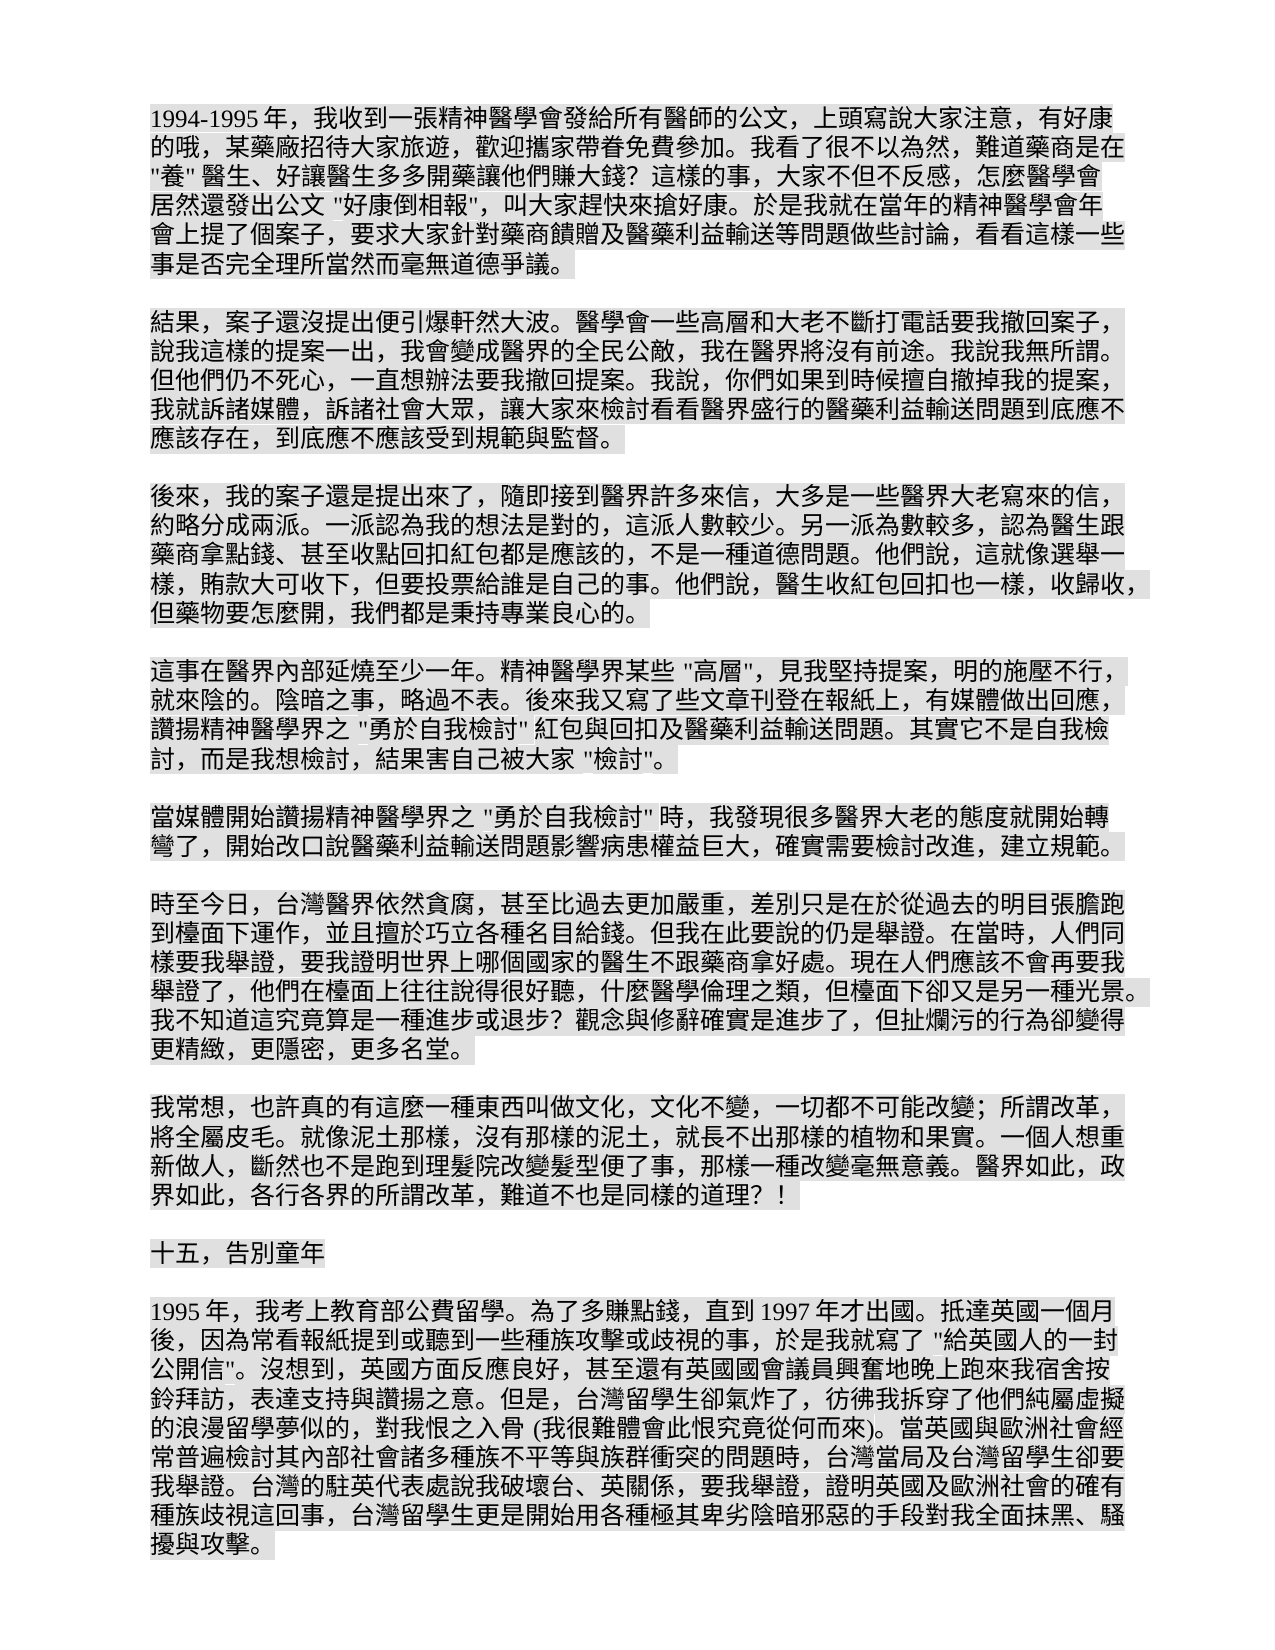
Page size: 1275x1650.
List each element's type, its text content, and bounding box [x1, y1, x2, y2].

text 就像一片孤葉，不會未經整棵大樹的默許就枯黃，為惡者胡作非為的背後，並非沒有眾人潛藏的允諾。--紀伯倫 一，證據不說話 當狂風暴風傾瀉而下，當大地淹沒在有毒的洪水裡，高雅的人們站在洪水淹不到的高山上說，“拿出洪水的證據來！” 當森林大火，鳥獸逃竄，放聲哀號；當戰火綿延，河有浮屍，野有餓莩，當老幼婦孺以愛之名盡遭屠戮，優雅的人們說，“這是進步的代價，民主的勝利，文明與野蠻、自由與奴役的聖戰。何處不宜？拿出證據來！” 常言道："證據會說話"。但在我看來，證據是個啞巴，無從言語；說話的是人，不是證據。這其實倒也不是我的真正看法，但在這樣一個版面上，我們自然不可能深入探究哲學奧妙，而只能說個通俗大概。 證據不會說話，即便千斤重，不一樣的人來看它，卻很可能輕如鴻毛。不信你看那些綠油油的徒子徒孫們，他們的主子往往好話說盡，壞事做絕，講一套做一套，但是，只要持續口吐綠言，徒子徒孫們就會持續奉若神明；不但對其一切卑劣視而不見，甚且聖潔加身，滿心推崇。套句吾友柏楊先生的話，你就算把證據砸到他頭上，他也依然不痛不癢，根本不在乎。 "證據" 這東西，很像一種藝術品，它不像黃金或鈔票。對你來說價值一百萬的黃金，對我來說肯定也是一百萬，但證據卻非如此。它比較像藝術品，像詩，像哲學。藝術再動人，哲學再深奧，對於一個不在乎它的人來說，與垃圾無異，毫無價值。維根斯坦說，藝術或哲學是這樣一種東西，"你若對它絲毫不感興趣，那它便一文不值"。當然，除非變成一種商品，才會取得一種公眾價格。比方說美國，比方說綠油油的勢力，罄竹難書的醜惡罪行，但在綠油油或美滋滋的人眼裏，這些全都無足輕重，全然視而不見；重要的是顏色，是立場，是教條，是個人利益，是洗腦後固著不移的一己偏見。 舉個例來說，不過說出來你一定難以置信，以為我撒謊，但這只是二十年來一個再明顯也不過的事實： 所謂 "長老教會"，就在上星期二 (1/19)，由長老教會總會總委會發給全體教會一道 "指令"，文件名稱叫 「對2016年總統與立法委員選舉的信息」。該文引經據典，其實不外就是要說：現在民進黨掌權了，大家務必要聽話，要乖，要順從。為什麼呢？這群綠油油的神棍說，因為《羅馬書》第13章第1節裏頭說道：「人人都應順從國家的權力機構，因為權力的存在是上帝所准許的；當政者的權力是從上帝來的。」換句話說，民進黨是上帝所揀選，他的權力是上帝所賦予，所以你們要乖乖聽從上帝的使者--民進黨--在地面國度上掌權。 這樣還不夠哦，綠油油的教會進一步引用《路加福音》第一章第47節及49節的一首詩歌，讚賞綠油油的勢力「成全了大事」，意味著他把萬惡的國民黨推翻了。《路加福音》第一章第52-53節如此說道：「他把強大的君王從寶座上推下去；他又抬舉卑微的人。他使飢餓的人飽餐美食，叫富足的人空手回去。」同時還噁心地引用《彌迦書》第六章第8節：「伸張正義，實行不變的愛，謙卑地跟我們的上帝同行。」藉以推崇蔡姓女士當選總統當晚的所謂「謙卑」論調。 連聖經都能如此扭曲，更不用說什麼證據了。證據對他們來說是沒有任何意義的，而所謂聖經也只是神棍們的一種政治鬥爭工具。這些人的心態其實只有一個，那就是敵我二分：只要是我方 (台灣人) 的政治勢力，不管怎麼無恥齷齪都沒關係，對其罄竹難書的卑劣惡行一概視而不見；至於敵人 (即大陸人或他們口中的所謂中國人)，即便乾乾淨淨清清白白，也硬是能把你整個抹黑鬥臭。 將近三十年前，義光教會一位牧師送我一個長老教會 "焚而不毀" 的胸章，我總是把它別在醫師白袍上，十分珍視。但後來就不知給扔哪了，因為毫無價值，甚且令人鄙夷。 二，屬靈的和屬肉的 幾年前的聖誕節，有一天，行經台南市某長老教會，看到教會大門口掛了一個大型紅布條，上面竟然寫著："神愛台灣人"。我只聽說過 "神愛世人"，如果神特別偏愛台灣人，那麼，這種 "神" 必然就是撒旦無疑。 差不多17年前，我寫了一篇 "給長老教會的一封公開信"，信中提到： "愛台灣" 這樣一種政治操弄，不應成為一種區分敵我、檢查思想忠貞的工具。寫得溫溫吞吞，非常客氣，非常文雅，幾乎不痛不癢。但我寫了之後，卻藏了四個多月都不敢公開，因為實在不想批評原本與我淵源頗深的教會。後來實在忍不住，才貼了出來。當然，貼出後不久，我從此就被長老教會 (公報) 給封殺出局。或者應該說，其實是我唾棄了這樣一種與宗教扯不上任何關係的所謂 "教會"。 即便是一個政治團體或一般民間組織，如果說出像上面那樣一些叫人要順服綠油油的當權者、因為綠油油的當權者是上帝所揀選、甚至像耶穌那般偉大等等的鬼話，肯定也會讓人看不起。即便是綠營的新一代龜孫子們也不至於乖到這種地步吧，更何況是一個本該屬靈、本該以神為依歸的宗教團體。所謂長老教會，既不屬靈，也不屬肉 (不是一種現實世界的改革團體)，而純粹就是一種政治附庸，綠油油到一種極度荒唐、不可思議的瘋狂地步。 在英國，有事沒事常往教會跑。我住的地方隔壁就是教會，霍金跟他的第一任太太就是在這裏結婚的。一些來自世界各國的訪問學者也常定期來此聚會，常在教會人員的帶領下，彼此練習口語英文，各自交流一些想法，我有一陣子也常去參加。這教會很美，從我家的廚房窗口恰恰可以看到教堂頂端的一個十字架。說起來難以置信，你知道嗎？在那幾年之間，我從廚房窗口給這教堂的屋頂拍了至少上千張的照片。同樣一個景，就這樣拍了幾千張，因為我覺得它特別美，隨著天色不同，樣貌也不同。 西方的教會比較像教會，給人一種信服的力量，並不是因為裏頭有什麼聖人存在，而是因為它至少表現出一種對於神的渴望，一種約略能讓人放下現實勞苦重擔的寧靜。回到台灣後，常想再去教會，不過，這一點希望，恐怕註定得落空。綠油油的神棍教會不用說了，至於其它不是那麼綠油油的教會其實我也很害怕，台灣人實在太喜歡以一種社會眼光來評價人，幾乎都是一見面就馬上展開綿綿密密、無孔不入的社會評價系統，打量你究竟屬於哪一個社會層級。人們不是想了解你這個 "人"，不是想理解你的心，而是想知道你的社會屬性與社會地位。 一般來說，銀行存款六位數以下得0分，七位數10分，八位數100分，九位數以上至少300分，四位數以下應該會直接趕出教會吧我想。當醫師加500，在台大總院工作另加1000分，分院打九折；世界名校加800分，博士學位再額外加200；國立大學教授加150，私立教職加10分；名牌衣服和皮包各加20，穿著破舊的話，這項目直接打0分；至於穿拖鞋、頭髮沒梳，衣服沒紮進褲子裏、挖鼻屎亂彈等等，至少倒扣30分。不管最後你得到好評或惡評，不管得到多少分，都讓人覺得痛苦不堪，根本不會想靠近這樣一些人。我有很多自稱是基督徒的朋友，動不動就會強調說："趕快來我們教會哦，我們教會的素質很高哦，有醫生、教授、律師等等等，還有哪個大學校長，什麼院長，也都常來我們教會哦。" 這樣一種教會，你還會想參加嗎？ 三，智能、理性與在乎 2015.09.08 巴勒網留言板出現這樣一則氣壯山河的留言，令我印象深刻： "我對你們的立場真的很懷疑！反美沒有問題，但把一切責任怪罪美國合理嗎？你們引用文章資料以偏概全？美軍在伊拉克屠殺埋葬一萬人？有一部份是活埋？今時今日被揭發後會沒人提起？你可以說美國入侵伊拉克，但是海珊的罪行卻一點也不提？利比亞如是，敍利亞如是，難道巴沙爾卡達菲都是愛民如子的嗎？反美反得你們神智不清，是非不分！反對軍火貿易？台灣不買美國武器如何自保？生活在幻想的事實及世界中真的可憐！這樣只會令你們不受尊重！" 一般來說，有著這樣一種發言水平者，通常IQ不高，姿態卻很高，往往有著一定的所謂社會地位。留言者署名杜礎圻。我看了一下他的履歷，果然輝煌： "杜礎圻。現為民建聯教育事務副發言人，青年民建聯副秘書長及中國歷史教育促進會(香港)會長。大學於樹仁大學歷史系就讀，並到上海復旦大學修讀國際政治碩士，現正在澳門大學修讀國際關係博士，研究方向為軍事戰略。從小在香港長大，熱愛香港，希望為香港盡一分力。" 我不知道什麼是民建聯，想必也是一種相當輝煌的進步組織。比較令人訝異的是 "中國歷史教育促進會香港會長" 這個頭銜。這樣的一種理解程度，也能促進歷史教育？看來兩岸三地其實文化水平與社會風氣都差不多，許多馬文才當道。 我們不過只是講一些基本常識與基本現象，這位杜先生卻姿態曼妙地跟我們要證據，說我們 "神智不清"、"是非不分"、"活在幻想中"、"很可憐"、"難怪得不到人們的尊重" 等等。我發現，通常缺乏深刻理性能力的人特別喜歡強調自身的理性；通常不在乎證據只在乎立場的 "立場人士" 們，特別喜歡跟對方要證據，以示其客觀理性。記得黨外時代，周遭無數自以為很理性的同學，常要我拿出國民黨貪污、拿出蔣家做過壞事、蔣公曾經殺過人的證據來。我一一拿出來了，但他們總是說那是敵人的抹黑，說我怎麼會去相信那些可笑的謠言和道聽途說；他們很喜歡說："如果蔣家不好，怎麼會成為世界的偉人、世界民主的燈塔？" 有的還會姿態隆崇地教訓我說："我們要有理性去判斷是非，請問你有親眼看到蔣公殺人嗎？你有親眼看到國民黨貪污嗎？"。 許多時候，我們講的不過只是一種 "只要是人，就應該知道" 的基本現象與基本常識，但 "立場人士" 卻仍然喜歡故做理性狀地問你要證據，要你拿出證據來，甚至要求你必須 "親眼目睹" 才可以提出指控。記得差不多是1999年左右，有一群 "智障" 留學生，甚至還要我拿出 "美國曾經殺人" 的證據來。其中有一個還 "義憤填膺" 地說，不用很多，只要我能證明 "美國曾經殺死過一個平民" 就行。這個 "義憤填膺" 的學生，很可能是個善良的人；因為他若不善良，理應就不會那麼氣憤了。但光是善良還不夠，人總得還要有個基本的腦子。 許多時候，人們智能之低，令人嘆為觀止。但你可別以為這些人真的是阿貓阿狗，非也。這些人現在個個可是飛黃騰達，有的還是咱們的領導階層，正準備進一步權力接班，要不就是大學或醫院的院長、主任等等等。這些人儘管智能上令人難以恭維，但也不至於真的笨成那樣，他不是真的智障，而是根本不在乎。 講到證據，我也常想起台灣駐英代表處當年 (1998年) 也曾一直問我要證據，因為我寫了一封中英文對照的 "給英國人的一封公開信"，傳遍海內外，影響台、英兩國友好關係，於是台灣官方便要我證明英國或歐洲社會有種族歧視這件事。這就好像有人要你證明 "台灣有詐騙集團" 或 "世界上有歹徒" 一樣。我跟他們說，你們在英國是從不看報紙也不看電視的嗎？就算不看報紙不看電視，也總該有點常識吧。 這些人，難道真的笨到這個地步？當然非也。如果真的笨成這樣，哪能當上那麼多輝煌頭銜的職位？他們不是笨到無法理解基本事實與基本社會現象，而是根本不在乎。在乎與否，或許才是證據形成的關鍵。當一群人在乎某個東西，資料才足以形成一道道證據。 世界不管有多少問題，問題的癥結或許並不在於惡人惡事的存在，而是在於大多數人的漠然與漠視。這群兩手乾淨的人(理應也包括我在內)，在某個重要的意義上，也許比惡人還更加惡行重大。"就像一片孤葉，不會未經整棵大樹的默許就枯黃，為惡者胡作非為的背後，並非沒有眾人潛藏的允諾。" 紀伯倫如是說。 說到在乎，我常希望哪天能重返奧地利，來到莫扎特寫 "唐喬凡尼" 的那個書房，派人支開守衛，好讓我偷偷拍下牆上展出的 "安魂曲" (天怒之日，Dies irae)真跡。這譜子，早已泛黃，對我如同至寶，對一個不在乎它的人而言，恐怕還比不上一張衛生紙的價值。 四，一個大寫的隱喻 我知道台灣駐英代表處跟我討 "英國及歐洲有種族歧視的證據" 是故意睜眼說瞎話，但我相信這位杜礎圻老兄應是秉持善意，發自肺腑，而這也許才是根本問題所在：為什麼我們明明住在同一顆星球，卻似乎各自看到截然不同的世界？難道我們是不同物種，所認知的世界模樣也因之南轅北轍？ 人的思想內容是一種整體（holistic）結構，當你看到其中一小部份，也許只是一句話，往往就能推知其全體認知結構的素質與內涵。也就是說，你從某人的某個言行片段，大約就能估算對方的整個 “世界觀” 乃至整個文化素質與智能水平，就好像從DNA就能推斷物種一般。 聽起來，彷彿在我們的一切言談底下潛藏著一個宛如DNA一般、一個大寫的隱喻。我從你的某種看法中，事實上就能知道你的全部思維，知道我和你之間的某種距離。人與人之間，有時表面意見相近，內在氣味實則相距億萬光年之遙。反之亦然。你我意見或許相左，但內在價值品味卻很可能相去不遠。當你看到這樣一種喜歡故做理性狀的 "證據人士" 的幾句傻話，你大約也就能馬上知道他的背後整個思想內涵與素質。 五，洗腦：人性的扭曲與個性的消亡 剛上大學頭兩年，在校園裏，就像孤魂野鬼，沒什麼同伴；許多時候，單槍匹馬，一人作業。當時，常有高醫同學，不管哪個科系，一群同學迎面走來，走過我身邊時，常會故意偏頭轉向做出不屑表情，或發出鄙夷怪聲，或指桑罵槐丟下幾句辱罵；甚至把我攔下，企圖動粗，怒罵我為什麼要破壞社會和諧？為什麼要反對戒嚴？為什麼要因此讓壞人可以自由做壞事來傷害社會？為什麼要抹黑世界所景仰的蔣家偉人和大有為的國民黨政府？究竟我從事這些壞事可以賺取多少黑心錢等等。 有一天，我去上課，看到班上幾個同學圍成一圈，正在討論黨外人士破壞社會與國家的敗行劣跡，其中有一個說，" 我看他 (指我) 講話的樣子，真的很像共匪耶"，另一個附和，並大聲拍桌說："我想不通，為什麼政府要容忍這些人？為什麼不把他們統統槍斃！政府是在怕什麼？！" 當時，常有同學要我舉證，他們說，不用多，只要我舉出 "一個" 例子就行，證明國民黨曾經做壞事的例子。我總是說："我沒法舉證，因為我沒法證明豬八戒的醜陋；也許你應該倒過來問，你應該問我到底國民黨有沒有幹過什麼好事才對。" 應該差不多是1984年吧，我一個人在高醫後門的校門口散發自己寫的黨外傳單，當下覺得這樣發太慢了，所以就利用午餐時間，走進學校餐廳，那裏用餐的人多，直接發給同學比較快。我走進去，逐桌發傳單，許多同學就開始鼓噪，集體拍桌叫罵，拍得還挺押韻，我還以為是什麼朱宗慶打擊樂團在練習呢。那些同學一邊叫囂拍桌，一邊大喊大叫，叫我 "滾出去"。有人喊說 "政治滾出校園"，但我沒滾，當做沒聽見，繼續發傳單。過一會兒，突然瞬間感到脖子及背部一陣劇痛，非常狼狽。原來有個忠黨愛國的學生 (類似時下流行、張牙舞爪的愛台灣學生)，拿起一碗熱湯，偷偷從我背後掀開衣領倒入。 台灣人，面目模糊，集體性格很強，缺乏個性，有一種一窩蜂追著主流跑的明顯習性，對落水狗或弱勢一方，"正義感" 非常亢奮而強烈。而且，越是年輕者，一窩蜂追著主流跑的集體性格就越顯著，幾乎是一面倒。過去如此，於今尤烈。套用台灣的流行用語來說，就是追求一個 "夯" 字，簡單說就是西瓜倚大邊，拿香跟人拜，永遠跟著主流走；他不太會有自己的想法與判斷，主流媒體及主流政治勢力怎麼灌輸，他就怎麼全盤接收；主流媒體怎麼造謠，他就怎麼相信怎麼散播，乖到不可思議的地步，與機器無異。主流思維要他怎麼想，他就會怎麼想；要他怎麼措辭造句，他就會怎麼措辭造句；要他恨誰，他就會對之恨之入骨；要他愛誰，他就愛到發狂，非常忠心；要他蠢血沸騰，他就馬上沸騰給你看，像電茶壺一樣；要他降溫，他也會馬上降。 比方說，過去舊國民黨時期，常用 "偏激" 二字指責少數異己，"機器人" 們就會 "偏激"、"偏激" 地罵不停，連換個其它措辭也不會。當今流行 "傾中賣台" 指控 ，他就會不斷 "傾中賣台" 地罵不停；現在流行 "黑箱" 用語 ，明明人家透明得像水晶球，他卻一直 "反黑箱"、"反黑箱" 地激動抗議 (對自己的綠色主子們簡直伸手不見五指的烏七媽黑作為，他卻完全無所謂)。如果哪天外星學者蒞臨地球，也許會對這樣一種相當特殊的 "地球人類學" 現象感到十分有趣，也許外星人會得出一個結論，認為這個物種並非生物，而只是一種 "擬似生物" 的機器，類似 "電腦不是腦" 一樣的道理，因為實在太乖了，只有機器才會乖到這種幾乎與輸入指令分毫不差的地步。我們家阿憨如果可以這麼乖多好。 我常覺得，西方社會的學生往往比較會站在社會的前端，影響整個社會往文明良善的方向發展，理性思維較豐盛，並且有一種獨立存在、而非經由媒體或鎂光燈所灌輸與塑造的真實熱情與思想。但在台灣，我看不到幾個這樣的年輕人或學生，稍微有點不同於一般人，便足已讓人驚為天人。 台灣人也從來都不是一個相信和平的族群。遇弱則強，打起落水狗，簡直是強到一種囂張跋扈、為所欲為的地步；但卻 "遇強則弱"，弱到往往只能以窩囊來形容，連個屁也不敢放。"遇強則弱" 者，當他遇弱時肯定非常非常的強，對於少數一方或弱勢者，絕不留情；特別是當他相信你是敵人而且你又是屬於極少數時，更是有一種人人得而誅之的強烈集體嗜血衝動。 過去黨外辦活動或遊行時，國民黨最喜歡動員學生出面反制。比方說，你要紀念228，以李登輝為首的國民黨，經常就會故意在你要辦活動的時間和地點也來辦個學生雷射狂歡舞會，看你228那天還敢不敢去紀念228；你若去了，肯定會和學生爆發肢體衝突，然後主流媒體就會對你大加抹黑，並大加肯定學生的愛國愛鄉情操與正義感和熱情。黨外時代，每次遊行經過高中或大學時，往往非常可怕，反彈非常激烈，群情激憤，甚至經常對群眾使用暴力，例如從教室裏頭丟東西砸你，或拿棍子攻擊等等。女學生往往就會熱淚盈眶地大合唱一些愛國歌曲，表示對當權者毫無保留的支持，對少數反政府害群之馬的唾棄與不屑。 不管怎麼改朝換代，台灣的學生始終一個樣，完全聽令於主流政治勢力的指揮與灌輸，甚且變本加厲；時至今日，加上網路的興起，灌輸與使壞更加容易，幾乎來到一種可以說是完全瘋狂的非理性、去人性狀態，與紅衛兵無異。當一部機器被程式設定，認定你是敵人時，這機器就會想辦法去消滅敵人；"它" 不需思索，也無能思索，而只是一味接收指令。 對於諸如往我身上淋灑滾燙熱湯的這類肢體攻擊事件，並不令人意外。讓我訝異的是，當我因為劇痛而頓時狼狽不堪時，在場的許多同學竟然歡呼起鬨，大聲為這位拿熱湯淋我的 "勇敢愛國" 學生的 "義行" 喝采叫好。事後我常回想這些事的點點滴滴，我能理解洗腦足以消滅人的理性，但我不能理解的是，為何連人性也能如此扭曲？今天就算是一個敵人或壞人，當他突然遭受傷害或身體危險或不公平的對待時，我們當下的直覺反應難道不是應該馬上出手相救？怎麼反而會集體拍手叫好？ 1983年，我成年了，成為一名不要命的黨外人士。從1983到差不多1985年，那是一段特別痛苦難熬的孤獨年少歲月，不堪回首，略過不表。 底下只是1986年之後，政治高壓逐漸退散的一些往事如煙。信手拈來，無足輕重，只是一種例子。至於真實烽火，千百倍於此之慘烈。 六，記住你們今天所說的話 1986年，許信良以黑名單身份，企圖闖關回台，爆發桃園機場事件，接機群眾被鎮暴部隊和便衣警察打得頭破血流，而且國民黨還自導自演，由便衣警察與特務自己翻警車，自己丟石頭砸自己人，然後配合媒體拍照，製造 "暴動" 假象。我隨同江鵬堅等人 (民進黨的創黨主席)，參與那次的接機行動，目睹事件一切過程。事件落幕隔天，我回到學校圖書館念書，發現圖書館的雜誌區桌子上竟然擺放著一堆黑函供人取閱，全是在罵我。 其中最著名的一張是以漫畫形式出現，我被畫成一條狗，印象中那條狗很瘦，也許是因為我大學七年很窮，一年365天難得能有5天填飽肚子，一度餓到僅剩40幾公斤 (後來當起醫生，開始有飯吃之後，至今一直維持70公斤)，外形很像非洲饑民，骨瘦如柴。黑函漫畫中，我變成了一條狗，脖子上掛著狗鏈，後面有個滿臉橫肉、嘴裏叼根煙的地痞流氓 (意味著共匪或共匪的同路人例如黨外)，牽著 "我" 在地上爬。 來到圖書館，我一就座，周遭同學就逐個圍攏過來，譴責，羞辱，不外就是想質問我為什麼要破壞社會，為什麼要暴動打警察等等。我說是警察打人，不是群眾打警察。沒想到我此話一出，竟爆出哄堂笑聲，四周同學一下全都被我逗笑了。他們之所以忍不住發笑的意思是，我怎麼連如此違反常識的謊話也說得出口？我怎麼會笨到竟然相信壞人散播的謠言？其中有個同學語帶輕衊地說，"警察被你們這些暴徒打得頭破血流！警察怎麼會打人？" 他說，"你要撒謊也要撒得有點常識。" 圍勦過程略過不表，最後結局是，我對大家說，"就讓我這樣說吧，今天是1986年某月某日，你們就請記住這一天，記住你們今天所說的話，也許若干年後你們會回想起這一天，並且為此感到後悔也說不定。" 七，學習用愛、用美的眼光欣賞世界？ 1987年，我和戴振耀等人在恆春核三廠發起台灣第一次的反核遊行。同年，我與施信民及張國龍等二十四人，歷經五次極其冗長的籌備會議，一字一句地討論章程，一同創立了台灣環保聯盟。大約就在那之前，我在高醫還參加了生平第一個也是最後一個大學社團，好像叫做什麼生態保育社之類。這個社團的主要活動是賞鳥。我之所以加入，不是為了賞鳥，而只是想要在這個以環境生態為名的社團裏頭談談環保問題，特別是高雄的楠梓、仁武與林園一帶，工廠林立，空氣和水源污染到極致，完全無法無天的狀態，空氣臭不可聞，飲用水更是充滿重金屬污染，對居民健康危害極大。 記得社團開會的那一天，我站起來講話。我提到說，我們既然是一個有關環境的社團，是不是應該關心一下環境，而不是每次都只是賞鳥。我的發言立即遭到主席與眾人制止。會後幾天，一些同學像流氓圍事那樣，一群人來到教室外堵我，要我識相點，要我自動離開社團，否則....，否則....，哼哼哼....。否則怎麼樣，他們沒說。他們還叫我不要用政治來污染乾淨的社團和大學校園，要我學習用愛、用美的眼光欣賞世界。 他們倒是沒有要我舉證，沒有要我證明高雄楠梓後勁及林園和仁武一帶的污染有多嚴重，而是直接否認，認為這些都是 "政治" 問題，認為清純的學生不應過問也不可能會想要去過問，只有那些別有居心的壞人，才會關心這類問題，因為這些全都是共匪的 "陰謀"，企圖破壞社會，企圖抹黑政府云云，就跟現在 "愛台灣" 的年輕一代講話與思維方式與內涵素質一模一樣。 八，情感與道德的一致性 上大學之後，我常自己寫文章，自己做成傳單或海報，自己一個人在大街上或校園裏散發，幾度引來警察，有兩次還被抓到警察局。一次是因為警政署長羅張否認他認識搶匪溫錦隆，但你怎麼可能不認識自己的貼身侍衛？我有他們兩人的合照為證。那一次，我在高雄師範學院門口被捕。警方看我可憐，偷偷在我耳邊說："你這樣會被退學，以後當不了醫生，你要想辦法自保。" 做筆錄時，警方就一直故意想把我的口供引導成我只是拿錢幫人發傳單，以便幫我脫罪。但我堅持說，這些傳單全是我自己寫，自己影印，沒有任何人請我這麼做。 1988年，蔣經國過世，全台如喪考妣，連音樂也不能聽了，電台把音樂節目全部取消，甚至連日常微笑都犯忌；就連大家平常講話，或是電視播報，個個突然全變成哽咽聲，垮著臉，死了爹娘似的。當我一聽到蔣經國過世的消息，馬上用幾分鐘的時間寫了篇文章，印成傳單，一個人在高醫校門口散發。我在傳單裏頭說，台灣有幾萬名不見天日的雛妓，無數的原民住貧童和童工，每年數千名小孩生病無力負擔醫療費用而致死，大批漁民出海經常被菲律賓等國綁架勒索或非法判刑等等，對於這些人的處境，我們從來沒有絲毫痛苦，從不關心，卻反而對一個獨裁者之死如此動情，這樣合理嗎？這樣合乎人性嗎？我還寫說："蔣經國死了，我倒有點遺憾，因為我真想親眼見到獨裁者下場的到來"。 那一天，不到兩分鐘，幾輛警車就趕到高醫現場，抓江洋大盜都還沒有這種陣仗與效率。警察來抓我時，附近商家有人跑出來，叫我快逃。但我當然不會逃，我又沒做壞事，幹嘛逃？很快地，我就被抓走了。 九，人權是一種禁忌 同樣是1988年，我著手寫 "台灣的小孩不值錢？--1988年台灣兒童人權報告"，跑遍全台。寫完之後，一開始是給高醫校刊 "南杏" 刊登。校方說，文章裏頭有些情節不可思議，要我舉證。例如數萬雛妓成為人口販子的搖錢樹，例如黑道毆打、電擊雛妓，施打荷爾蒙強制提前發育以逼迫賣淫等等，例如原住民童工和大量流浪兒童，以及每年大約五千名病童因為經濟因素而放棄治療致死等等。當時高醫甚至有些病童，明明可以治療，就只因為缺錢而移除所有醫療，父母抱著小孩到附近三民公園走一圈，然後就回來要求醫師開立死亡證書。記得那時高雄長庚還有個小女童，眼睛開刀只需五萬元，家長籌不出錢而只好讓她的眼睛瞎掉。 當初之所以決定寫這樣一份調查報告，是因為那一年我剛好分派到高醫小兒科見習。我的一個小病人，今天還在，隔天卻不見了。我很訝異，跑去問護士說，"請問我的病人去哪了？" 護士說，"AAD了啦"。什麼是 AAD？護士說，AAD (Against Advice Discharge) 就是 "不聽勸告自動出院" 啦。我繼續問說，"那個小孩不是病得很嚴重嗎？為什麼不聽勸告硬要出院？" 護士似乎覺得我這樣問很外行，大聲說，"笨蛋！AAD就是家長沒錢啦"。 高醫校方針對我這篇長達一萬多字的兒童人權報告，竟然一字一句地要我提供證據，藉以百般阻撓刊登。我一一提供了，最後他們沒話說，只好刊登。因為阻撓過程很瑣碎而漫長，存心找麻煩，所以我事後還寫了封信寄到學校，向高醫校方索取 "精神虐待賠償費" 及 "查證費用" 各一塊錢。高醫當然不會給我這兩塊錢，而我也只是藉此表達不滿。 記得當初寫這篇兒童人權報告時，除了跑遍全台許多機關及中央圖書館，當然常常得跟高醫圖書館借書。那時候高醫的規定是，學生一次只能借兩本書，醫師或老師則依不同年資與位階可以一次借10到20本。於是我跑去跟一個老師借他的借書證。兩天後，他從同學那邊知道我是在寫一些有關雛妓、原住民貧童及重大疾病兒童無錢就醫每年數千人致死的文章，那個老師很害怕，立即討回他的借書證不再借我用，而且一直拜託我別把他借我借書證這件事情抖出來，他說，一旦抖出來，他的前途就完了。 十，兒童人權是一種新概念 1989年3月29日，我創立台灣第一個兒童福利團體叫做 "台灣兒童福利協進會"，會員一百多人，宗旨只有一個，就是提倡 "兒童人權" 的觀念。同年4月4日發起示威遊行，我擔任總指揮，要求開辦 "重症兒童免費醫療保險"，參與遊行者僅五十多人，荷槍實彈的武裝警察和便衣卻來了兩百多人，情治人員更是遍布高樓與天橋，一路蒐證。遊行最後來到高雄市政府，大門口一堆警察以人牆團團圍住保護市政府，並舉牌警告，要求解散。當舉牌舉到第三次時，原本擔任司機的戴振耀卻衝出來，搶走我的麥克風說："要坐牢我來坐，你還要把醫學院念完"。 如果我沒記錯，當時的相關兒童預算僅七千多萬，隔年卻增加到十幾億，同時編列了更多相關工作人員的職缺。 在那個年代，"人權" 二字是犯忌的，更不用說 "兒童人權"。就連絕大多數心裏偷偷支持我的老師、同學或甚至黨外朋友們，也一樣跟我說："你關心兒童悲慘處境，用心很好，但是，兒童怎麼會有人權呢？" 這就跟很多人一開始聽不慣 "動物權" 的概念一樣，人們總是說 "兒童怎麼會有人權"？常要我重新再想一想，究竟推廣這樣的觀念是否妥當。我無言以對。就連我的好朋友劉峰松老師也曾經跟我說，當他第一次看到我的 "台灣兒童人權報告" 時，心裏也著實吃了一驚，心想，兒童怎麼也有人權？當然，他並不反對，只是說他一時覺得突兀，因為前所未聞。 十一，當人權變成一種政治工具和武器 為了避免引起人們對於 "人權" 二字的驚懼，我把原本想取的組織名字，由 "台灣兒童人權協會" 改為 "台灣兒童福利協進會"。 至於我那篇 "台灣的小孩不值錢？--1988年台灣兒童人權報告"，不知道是誰私自幫我投遞，在 NATMA (北美洲台灣人醫師協會) 得了 "醫學生最佳著作獎"，獎金一千美元，讓我在涉嫌叛亂走投無力、四處被醫院解聘之際，暫時能有一段時間和輟學在家的學姐兩人能免於饑餓。NATMA 是個非常綠油油的團體，其中很多人目前都在台灣，有的是醫界大老，有的當官，我想他們一定故意忘記這些事了。那時候，我常收到他們由美國寄來的當地中文剪報，而且幾次問我想不想到美國留學，說他們可以負擔我所有的學費，甚至當我因為叛亂案被限制出境時，還有人從美國託人帶來口信，問我想不想偷渡出境。 當時，我連寫個私人信表達感謝，都會被全文刊登在海外中文報紙，就像現在的什麼圓仔花運動的英雄似的。但我想，他們並不是真的關心什麼兒童人權，而只是因為我的這些行為嚴重傷害了國民黨的形象，於是被他們視為同志。人權，被當做一種政治鬥爭的工具和武器，而不是一種基於對生命的情感與憐憫。 十二，當叛亂成為一種義務 後來，海外有人把我這篇兒童人權報告翻譯成英文，寄給一些國際人權機構及聯合國。聯合國隨後在一份有關亞洲童妓的調查報告中引用了我的文章。此舉更是破壞了國民黨政府的偉大英明形象，於是，這文章後來竟也成為我的叛亂罪證之一。 1989年11月20日，聯合國通過 "兒童權利公約"。透過一位我非常尊敬、目前移民美國的台大小兒科教授楊明倫醫師的幫忙，我取得了這份公約草案，隨即請他翻譯成中文。當時，某家藥廠正好要印製月曆送給各醫院小兒科，這份中文版的兒童權利公約於是就印在這份月曆上，贈送給每家醫院。 同年1989年6月，學姊因為把我的這篇兒童人權報告刊登在高中校刊上，被退學。光輝10月，我被控陰謀分裂國土及煽惑群眾推翻政府，以煽惑內亂罪移送法辦。12月的聖誕節前夕，郵差在我租的房間樓下喊說有掛號信，我很開心，以為是什麼仰慕者送來聖誕禮物，結果是法院傳票，上頭寫著 "叛亂" 二字，這是我第一次看到自己的 "涉嫌叛亂" 公文，頓時腦袋一片空白。四面楚歌的痛苦年代，突然面對所謂 "叛亂" 這樣一個遭遇，即便我早有覺悟，當下心裡依然沉重。公文上還寫著："三次開庭不到，將逕行拘提。" 但我始終都沒有出庭應訊。 我隨即並在黨外雜誌上發表了一篇文章叫："向不義的政權叛亂，是一個正直公民應盡的義務"。我說，既然是 "義務"，我不需要也絕不願意接受任何聲援。畢竟天底下沒有一方面履行義務，一方面卻又藉此搞什麼抗爭與聲援的道理。菊姐等許多前輩，要我以 "言論自由" 的辯護方式脫罪，我說，我寧可一死也絕不會這麼做，因為以 "言論自由" 脫罪，在我聽起來就好像說我只是言論上說說而已，並不當真。但我絕非說說而已。我既然這麼說了，當然也就是要這麼做。我在文章裏頭說，我不願參與司法遊戲，此案對我而言已然結束，我已做了我該做的，其它的就沒什麼好說的了。 那一年，1989 年的四月七日，鄭南榕自焚，五月十九日，我的好朋友詹益樺在總統府前就當著我的面自焚；送醫途中，在我懷裏斷氣。 在我揚言絕不出庭之後不久，開始傳出我準備接續鄭南榕和詹益樺自焚的各種報導。我打電話去報社和民進黨部罵人，因為我根本不是會想要自焚的那種人，我不是那種個性。更重要的是，我不希望人們誤以為我憑空說大話卻沒做到，那對我是一種人格上的重大誤解與傷害。但是，很多同志好像很希望我自焚，不斷對媒體放話說 "陳真準備要自焚了" 哦，似乎希望我自焚之後，他們就又能藉此炒作，成為一種可供個人或政黨利用的所謂政治資源。 另一方面，很多同志，包括台權會，仍依其舊有習性，打算發起所謂 "聲援"。我對他們一個個痛罵，他們被我罵得莫名其妙，好像完全無法理解我究竟是在生氣什麼，究竟是在罵他們什麼。我說，如果我一方面說 "叛亂是正直公民應盡的義務"，然後一方面卻又接受你們來聲援我，那我豈不是一個言行不一的混蛋？但我發現沒有人聽懂我在說什麼。 當我被以叛亂罪移送法辦時，正在彰基實習。常有情治人員打電話來談條件，希望我出庭受審，他們表明願意以高規格接待，派車接送。但我一概拒絕。台灣的司法很奇怪，像黑幫一樣，會一直來跟你談條件。有罪就判有罪，有什麼條件好談？那一段時間，我正好在外科實習，所以外界總是以為我是外科醫師。記得有一天，離開開刀房，準備回家，醫院服務臺打電話來說有個民眾親自送來一份剪報。原來是一個作家寫了篇文章刊登在報紙上，很長一篇，標題叫 "淡然就義的陳真醫師"。文章裏說，我自認是個小人物，自認不值得任何聲援，故而不願打擾眾人的清靜。 但我並非此意。我的確始終認為自己不值得人們任何特別的關注。重點是，我並不看重自己的同時，我也同樣不看重別人；我若小，別人當然也不會有多大；大家都一樣，都只是一個 "人"。既然是人，就沒有 "誰比較重要" 的道理。我們總不會說這條狗比那條狗更重要，除非牠是你家的狗，否則就沒有什麼重不重要之分。再說，一個人如果宣稱 "對不義的政權叛亂，是正直公民應盡的義務"，既然叛亂是一種義務，那他怎麼可以還讓別人來聲援？就像你繳了稅，盡了義務，你可以還讓大家來聲援你嗎？聲援什麼呢？ 十三，人權是一種政治污染？ 1989年，就因為公開主張台獨以及在政見會上呼籲群眾以選票推翻國民黨這兩項基本罪名，涉嫌叛亂 (法律規定叛亂犯不得當醫師及公務員)。隨後一整年的時間，被每個醫院不斷解聘，直到後來因為王永慶的大膽收留，終於能當醫師，在林口長庚醫院工作；條件是，要我簽下一紙切結書，上面寫著："本人日後若因叛亂案被捕或入獄，一概與長庚無關。" 這事當然與長庚無關，所以我就簽了切結書。 記得那一年，剛好遇到醫院幾年一次的評鑑。評鑑前一天，大家開會討論如何因應。有人提議說，一些病情比較嚴重，具有暴力攻擊傾向、行為比較混亂的病人，就把他們關進保護室，以免 "難看"，以免讓評鑑委員 "留下不好的印象"。我發言反對，我說這違反病人基本權益。我說，病人難道不就是因為病得很嚴重，所以才送來急性病房？哪有什麼難不難看的問題？不料，隔天我的一位病患依然被四肢五花大綁，關進保護室，綁了幾小時，直到評鑑委員離去才鬆綁，害他尿褲子。 我事後開會又重提此事。會後，一位待我甚為友善、非常照顧我的醫生，跑來找我，叫我以後不要在醫院再提起 "人權" 二字。他說，這裏是醫院，不是立法院，這裏只談醫療，沒有什麼人權的問題。他很生氣地要我以後不要再拿 "人權" 這種 "政治字眼" 來 "污染醫療"。我當下無言，默然以對。我很想跟他說，人權只是生活中隨時會遇到的問題，不是什麼政治污染。 十四，文化不變，一切都不可能改變 1994-1995年，我收到一張精神醫學會發給所有醫師的公文，上頭寫說大家注意，有好康的哦，某藥廠招待大家旅遊，歡迎攜家帶眷免費參加。我看了很不以為然，難道藥商是在 "養" 醫生、好讓醫生多多開藥讓他們賺大錢？這樣的事，大家不但不反感，怎麼醫學會居然還發出公文 "好康倒相報"，叫大家趕快來搶好康。於是我就在當年的精神醫學會年會上提了個案子，要求大家針對藥商饋贈及醫藥利益輸送等問題做些討論，看看這樣一些事是否完全理所當然而毫無道德爭議。 結果，案子還沒提出便引爆軒然大波。醫學會一些高層和大老不斷打電話要我撤回案子，說我這樣的提案一出，我會變成醫界的全民公敵，我在醫界將沒有前途。我說我無所謂。但他們仍不死心，一直想辦法要我撤回提案。我說，你們如果到時候擅自撤掉我的提案，我就訴諸媒體，訴諸社會大眾，讓大家來檢討看看醫界盛行的醫藥利益輸送問題到底應不應該存在，到底應不應該受到規範與監督。 後來，我的案子還是提出來了，隨即接到醫界許多來信，大多是一些醫界大老寫來的信，約略分成兩派。一派認為我的想法是對的，這派人數較少。另一派為數較多，認為醫生跟藥商拿點錢、甚至收點回扣紅包都是應該的，不是一種道德問題。他們說，這就像選舉一樣，賄款大可收下，但要投票給誰是自己的事。他們說，醫生收紅包回扣也一樣，收歸收，但藥物要怎麼開，我們都是秉持專業良心的。 這事在醫界內部延燒至少一年。精神醫學界某些 "高層"，見我堅持提案，明的施壓不行，就來陰的。陰暗之事，略過不表。後來我又寫了些文章刊登在報紙上，有媒體做出回應，讚揚精神醫學界之 "勇於自我檢討" 紅包與回扣及醫藥利益輸送問題。其實它不是自我檢討，而是我想檢討，結果害自己被大家 "檢討"。 當媒體開始讚揚精神醫學界之 "勇於自我檢討" 時，我發現很多醫界大老的態度就開始轉彎了，開始改口說醫藥利益輸送問題影響病患權益巨大，確實需要檢討改進，建立規範。 時至今日，台灣醫界依然貪腐，甚至比過去更加嚴重，差別只是在於從過去的明目張膽跑到檯面下運作，並且擅於巧立各種名目給錢。但我在此要說的仍是舉證。在當時，人們同樣要我舉證，要我證明世界上哪個國家的醫生不跟藥商拿好處。現在人們應該不會再要我舉證了，他們在檯面上往往說得很好聽，什麼醫學倫理之類，但檯面下卻又是另一種光景。我不知道這究竟算是一種進步或退步？觀念與修辭確實是進步了，但扯爛污的行為卻變得更精緻，更隱密，更多名堂。 我常想，也許真的有這麼一種東西叫做文化，文化不變，一切都不可能改變；所謂改革，將全屬皮毛。就像泥土那樣，沒有那樣的泥土，就長不出那樣的植物和果實。一個人想重新做人，斷然也不是跑到理髮院改變髮型便了事，那樣一種改變毫無意義。醫界如此，政界如此，各行各界的所謂改革，難道不也是同樣的道理？！ 十五，告別童年 1995年，我考上教育部公費留學。為了多賺點錢，直到1997年才出國。抵達英國一個月後，因為常看報紙提到或聽到一些種族攻擊或歧視的事，於是我就寫了 "給英國人的一封公開信"。沒想到，英國方面反應良好，甚至還有英國國會議員興奮地晚上跑來我宿舍按鈴拜訪，表達支持與讚揚之意。但是，台灣留學生卻氣炸了，彷彿我拆穿了他們純屬虛擬的浪漫留學夢似的，對我恨之入骨 (我很難體會此恨究竟從何而來)。當英國與歐洲社會經常普遍檢討其內部社會諸多種族不平等與族群衝突的問題時，台灣當局及台灣留學生卻要我舉證。台灣的駐英代表處說我破壞台、英關係，要我舉證，證明英國及歐洲社會的確有種族歧視這回事，台灣留學生更是開始用各種極其卑劣陰暗邪惡的手段對我全面抹黑、騷擾與攻擊。 我常說，我常感覺自己是從那時候才開始真正 "出社會"。從那時候開始，我才總算真正體會到原來人性可以這麼壞，可以陰暗邪門到如此極端而難以想像的地步。在這之前的十多年黨外經歷，雖然痛苦而慘烈，但你面對的是國家，國家自然有國家使壞的一定方式，比較有制度些，莊嚴些，文明些，有尊嚴些。但是，當你面對的不是國家不是體制，而是躲在陰暗處可以任意對你為所欲為的任何一個匿名的個人時，你是毫無尊嚴可言的。你會發現，原來人比國家還可怕，原來人性可以邪惡陰暗到如此複雜齷齪的地步。特別是當年網路開始運作，陰暗邪惡之事更是無遠弗屆，完全可以對你為所欲為。 也許可以這樣說：在這之前，我一直是未成年；直到這些事之後，我彷彿才真正告別了童年。就像尼采說的，我注視著黑暗深淵，終於了解了它的陰暗，但就在我注視深淵的當下，深淵其實也注視著我，於是我彷彿從此失去了童年而不再單純。 十六，告別所謂同志 1998年，我開始發現，原本與我關係友好的民進黨人及一些朋友們，藉著抹黑大陸人及挑撥族群仇恨，藉以炒作台灣社會的內部敵我區分；就像美國麥卡錫時期那樣，開始玩起舊國民黨那一套忠黨愛國 (忠於民進黨，愛台灣國)、檢驗思想忠貞的把戲，藉以謀取私利及政權。我一開始還不忍心公開批評過去長年友好甚且有恩於我的同志們，所以都是私下寫信，委婉相勸。常有朋友回信說我小題大作，要我舉證，證明民進黨墮落了。我很訝異，都已經醜陋到如此不堪入目的地步，幾乎所有過去國民黨的惡行你們全套都學了起來，而且學得青出於藍，竟然還要我舉證。 隔年的春節，我寫了兩張賀年卡，寄給民進黨中央及邱義仁，我在卡片上寫著："看樣子，貴黨(過去是本黨)應該很快就會執政，因為貴黨墮落程度比光速還快，已經 "青(綠)出於藍"。" 在一個反淘汰的民粹社會裏，勝負往往只能訴之卑鄙，越是擅於操弄的卑劣齷齪者，就越容易受到人們的愛戴與擁護。 1999年，我寫了 "給長老教會的一封公開信"。藏了至少四個多月才公開。大約也在那時候，我寫掛號信給林義雄和方素敏，請他們以慈林文教基金會負責人的身份跟我道歉，因為慈林的工作人員與支持者，竟然在慈林的網站上說我原來是國民黨臥底的。從那之後，一直到現在，我幾乎不再跟過去無數的這些原本親密或友好的黨外朋友有任何連繫。 十七，同胞讓我理解了人性的深沉與複雜 1999年，我寫了些文章批評美國和 NATO (北大西洋公約組織) 發動科索沃戰爭，刻意攻擊平民及各項重大民生設施，造成數十萬人傷亡，觸犯反人道之戰爭罪行。我並且批評台灣之長年為虎作倀，充當美國走狗，做一些傷天害理的事。一些 "愛台灣" 的留學生，隨即大量冒出來攻擊我，說我批評美國就是批評台灣，凡是批評台灣者，就是敵人。同樣地，這些人全部都是匿名，來陰的，抹黑、造謠、冒名惡搞等等等，甚至用 EMAIL 散發黑函給系上，說我利用劍橋的學校網路資源販賣色情光碟，已經被繩之以法等等，甚至還冒用我的名字騷擾系上許多師生。我根本無從澄清，非常痛苦。 我的指導教授一頭霧水。我解釋說，這是台灣人面對不同聲音的典型做法。他不懂，一直問我究竟被哪個單位抓到？問我說裡頭是不是有什麼誤會？需不需要他幫忙澄清？我說這裏頭沒有任何誤會，台灣人就是這樣做事的。我並沒有被什麼單位繩之以法，因為我根本沒有販賣什麼色情光碟，所有這一切，全是假的。他說他當然不會相信我會去販賣色情光碟，但他一直以為有個什麼司法單位或行政機關誤會了我。我最後跟他說：算了，你就當做沒這回事就好了，因為太難解釋了，台灣人的複雜與陰暗不是你能理解的。 我不敢說我見識過世界，但我至少看過世界各地許多人。老實說，我沒見過比台灣人品性更差的。台灣人不會跟你講理。他們相信，只要能透過造謠抹黑，把你貶低鬥臭說爛，說得不堪聞問，然後不管你說出什麼道理，自然就會失去一切意義。 十八，有效議論的前提 2001年，我和學姊從劍橋坐車去倫敦，參加波斯灣戰爭十周年紀念，跟幾十個英國人一起躺在大馬路上阻礙交通藉以抗爭，差點被警察逮捕，遣送回國。警察也許不忍心看我們 "提早畢業"，最後只是把我們丟在路邊了事。事後，我寫了一篇 "反輻射混蛋與伊拉克禁運" 的文章，講述美軍在侵略伊拉克戰爭中大量使用恐佈的貧鈾彈，製造出大量癌症病患和畸形兒。寫完之後，十幾個網路與平面媒體刊登。記得有個環境資訊電子報，好像很懷疑貧鈾彈是我自己瞎掰似的，也是一直要我舉證。 2003年，美國再度入侵伊拉克，我寫了上百篇反對戰爭與侵略的文章，並參與掛名由一位比利時醫師帶頭控告美軍將領與布希等人觸犯戰爭罪行的行動，雖然零零星星還是會有一些來自台灣GGYY的辱罵或低能回應，但整體而言，至少在台灣，當你訴說美國的血腥暴行時，逐漸不再顯得如此怪異而罕於聽聞。 當然，在2003年時，仍然會有一些故作開明中立狀的人，會說我危言聳聽之類。比方說，記得在2003年3月開戰之初，有人說，為了民主，就算美軍發動戰爭 "殺死幾個人" 又何妨？我曾寫文章反駁，我引用聯合國和劍橋一個著名的學生反戰團體叫 CASI (反伊拉克禁運組織) 的數據，預測美軍一旦發動侵略伊拉克戰爭，將造成多少人命傷亡，並指出美軍早在1990年就開始照三餐轟炸伊拉克，為地面入侵和長期佔領鋪路，並且還透過非法禁運，刻意污染和破壞民生飲水設施，以公衛做為一種軍事手段，造成50萬名伊拉克小孩的死亡。 2003年3月，美軍發動侵略戰爭，結果不到一個月，美軍就入侵並佔領了伊拉克。台灣那些故作開明中立的民主人士們很開心，立即嘲笑我之危言聳聽。事實上，我當初引用的那些傷亡預測數據，不但沒有誇大，而且恐怕還不及真正血腥慘狀的千百分之一；就連我也沒想到，伊拉克竟會淪為如此恐怖的人間煉獄，而且越演越烈，似乎完全看不到明天。 在台灣很難 "討論" 事情，因為所謂"討論"是這樣一種東西：首先，知識程度要對等。其次，智商至少要60以上，你必須至少要聰明到知道自己懂得什麼以及什麼不懂。假若實在是笨到不行，其實也沒關係。對我而言，一個人就算再怎麼笨，多少都還是可以溝通。但是，如果一方面非常笨，非常無知，但卻又以為自己很聰明，姿態非常高時，我們就無言了。 十九，歷史像月經 在舊國民黨胡作非為的時代，你說國民黨壞到爆，你說蔣家獨裁，沒有人相信，大多數人會說你思想偏激。特別是在校園，完全一面倒支持國民黨。如今也一樣，甚且變本加厲，你說綠油油的勢力狡猾卑鄙，好話說盡，壞事做絕，請問幾個人會信？請問你能找到幾個不綠的？特別是在校園，完全一片綠油油，非常忠（民進）黨愛（台灣）國。我常覺得，歷史真的很像月經，每隔一段時間就來個循環，同樣的問題再度折磨一遍。我們看過去的荒謬時光，難免可悲，眾人付出慘痛代價；但我相信，三、五十年後，當人們回頭察看眼前這段荒唐卑劣的政治歷程，忠奸易位，善惡顛倒，也許也會同樣悲從中來。 二十，如果時光可以倒流 在各種社會觀念與政治氛圍的更迭之中，我發現，總有一群擅於言語包裝、鎂光閃閃的人渣，不管怎麼改朝換代，永遠站在最爽最有利的位置，既安全又有改革美名，藍綠通吃，名利雙收；迎著鎂光閃閃，成為美妙動人的進步人士；好像什麼都不用做，任何代價都不用付出，就只需要聯合主流媒體炒作，開開記者會，簽簽名，動輒發表救國救民的偉大聲明，然後就儼然是個救國救民的理想家。當然，這是屬於最為卑劣的一群，而且我還相信，這群人渣的勢力肯定會越來越龐大，因為，我相信，什麼樣的社會，什麼樣的人民，自然就會抬舉出什麼樣的人。難道你能想像台灣人會抬舉林弘宣？抬舉陳映真？抬舉陳明忠？抬舉林書揚？ 我常想，究竟是邪不勝正，還是正不勝邪？我的答案是後者：正是永遠勝不了邪的。但是，正的一方之註定失敗，恰恰成就了它應有的價值。正的一方之悲劇宿命，使得宗教成為一種可能，乃至成為一種必然。上帝如果是一種概念，那它便是拿來做為一種度量衡，藉以衡量孤獨究竟能有多深，痛苦能有多痛。 曾經有很長的一段時間，也許有八年、十年那麼久，特別是叛亂案發生後，我感覺自己就像鬼一樣，人見人怕，醫界同事或同學大多很怕與我扯上關係，而且充滿極度扭曲的誤解。善良一點的，躲得很遠，能閃則閃；卑劣一點的，百般羞辱嘲諷或是落井下石 (這些混蛋，現在每一個幾乎都是深綠)。因為叛亂案的關係，加上各種有關自焚的傳聞不斷，我怕連累父母，而且很難面對他們，決定藏身避不見面。沒想到，兩年後，當我再度與我媽見面時，卻已天人永隔。內在緣由，不堪回首。要是時光可以倒流，我想我絕不會走上同樣的路。 一切悲劇總該有個盡頭。有一天，當死亡來臨，個人的悲劇便已了結，但眾人的悲劇呢？ [150, 75, 1125, 1560]
